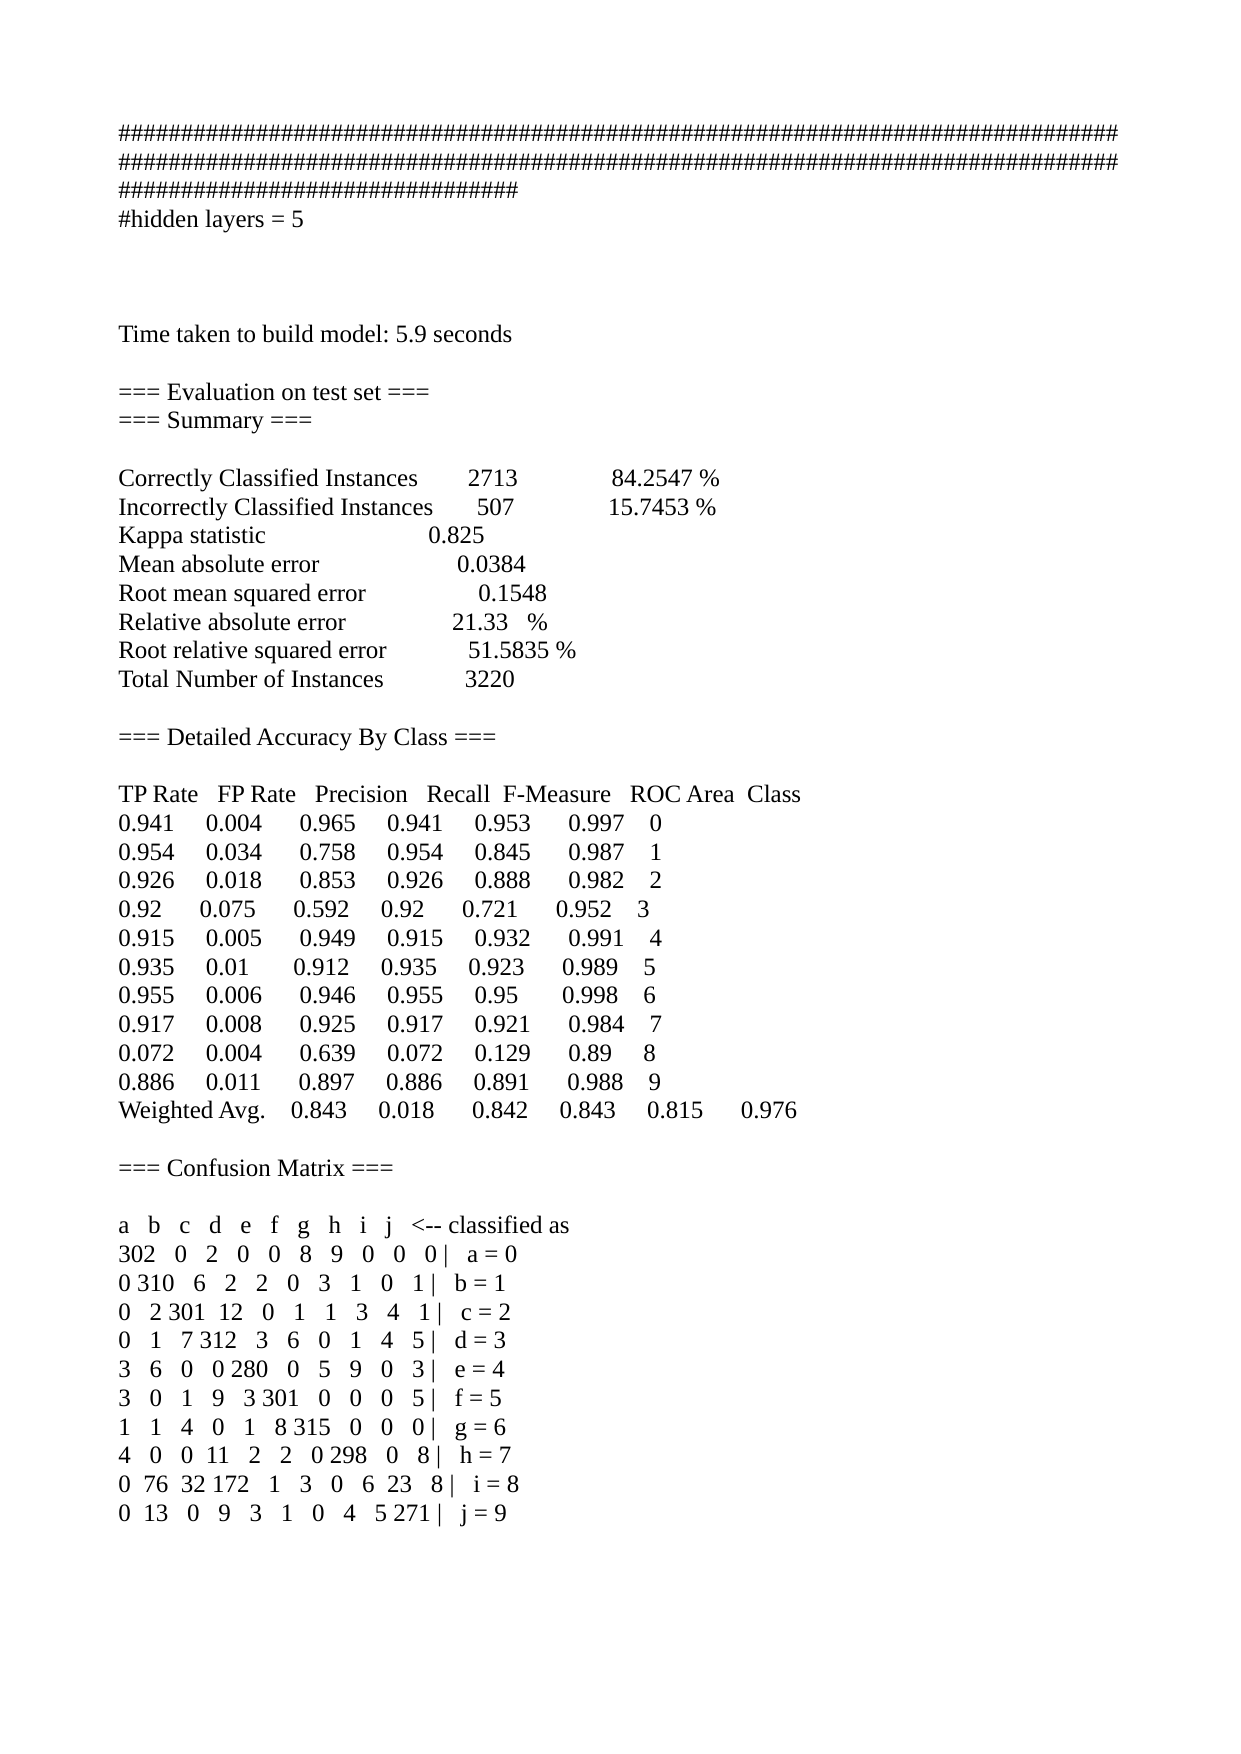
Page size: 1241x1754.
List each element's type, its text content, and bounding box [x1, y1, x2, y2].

text 0 76 32 172 1 3 0 6 23 8 | i = 8 [118, 1469, 1122, 1498]
text 0 2 301 12 0 1 1 3 4 1 | c = 2 [118, 1297, 1122, 1326]
text a b c d e f g h i j <-- classified as [118, 1211, 1122, 1239]
text === Detailed Accuracy By Class === [118, 722, 1122, 751]
text Incorrectly Classified Instances 507 15.7453 % [118, 492, 1122, 521]
text 0.92 0.075 0.592 0.92 0.721 0.952 3 [118, 894, 1122, 923]
text 0.886 0.011 0.897 0.886 0.891 0.988 9 [118, 1067, 1122, 1096]
text 0.935 0.01 0.912 0.935 0.923 0.989 5 [118, 952, 1122, 981]
text 0.954 0.034 0.758 0.954 0.845 0.987 1 [118, 837, 1122, 866]
text Root mean squared error 0.1548 [118, 578, 1122, 607]
text Mean absolute error 0.0384 [118, 549, 1122, 578]
text #hidden layers = 5 [118, 204, 1122, 233]
text Relative absolute error 21.33 % [118, 607, 1122, 636]
text Time taken to build model: 5.9 seconds [118, 319, 1122, 348]
text Correctly Classified Instances 2713 84.2547 % [118, 463, 1122, 492]
text 3 0 1 9 3 301 0 0 0 5 | f = 5 [118, 1383, 1122, 1412]
text 0 13 0 9 3 1 0 4 5 271 | j = 9 [118, 1498, 1122, 1527]
text Root relative squared error 51.5835 % [118, 636, 1122, 664]
text 1 1 4 0 1 8 315 0 0 0 | g = 6 [118, 1412, 1122, 1441]
text 0.072 0.004 0.639 0.072 0.129 0.89 8 [118, 1038, 1122, 1067]
text 4 0 0 11 2 2 0 298 0 8 | h = 7 [118, 1441, 1122, 1469]
text === Confusion Matrix === [118, 1153, 1122, 1182]
text 0 310 6 2 2 0 3 1 0 1 | b = 1 [118, 1268, 1122, 1297]
text Kappa statistic 0.825 [118, 521, 1122, 549]
text Total Number of Instances 3220 [118, 664, 1122, 693]
text 0.926 0.018 0.853 0.926 0.888 0.982 2 [118, 866, 1122, 894]
text 3 6 0 0 280 0 5 9 0 3 | e = 4 [118, 1354, 1122, 1383]
text 0.915 0.005 0.949 0.915 0.932 0.991 4 [118, 923, 1122, 952]
text 0.917 0.008 0.925 0.917 0.921 0.984 7 [118, 1009, 1122, 1038]
text TP Rate FP Rate Precision Recall F-Measure ROC Area Class [118, 779, 1122, 808]
text ################################################################################################################################################################################################ [118, 118, 1122, 204]
text === Evaluation on test set === [118, 377, 1122, 406]
text 302 0 2 0 0 8 9 0 0 0 | a = 0 [118, 1239, 1122, 1268]
text Weighted Avg. 0.843 0.018 0.842 0.843 0.815 0.976 [118, 1096, 1122, 1124]
text === Summary === [118, 406, 1122, 434]
text 0.955 0.006 0.946 0.955 0.95 0.998 6 [118, 981, 1122, 1009]
text 0 1 7 312 3 6 0 1 4 5 | d = 3 [118, 1326, 1122, 1354]
text 0.941 0.004 0.965 0.941 0.953 0.997 0 [118, 808, 1122, 837]
